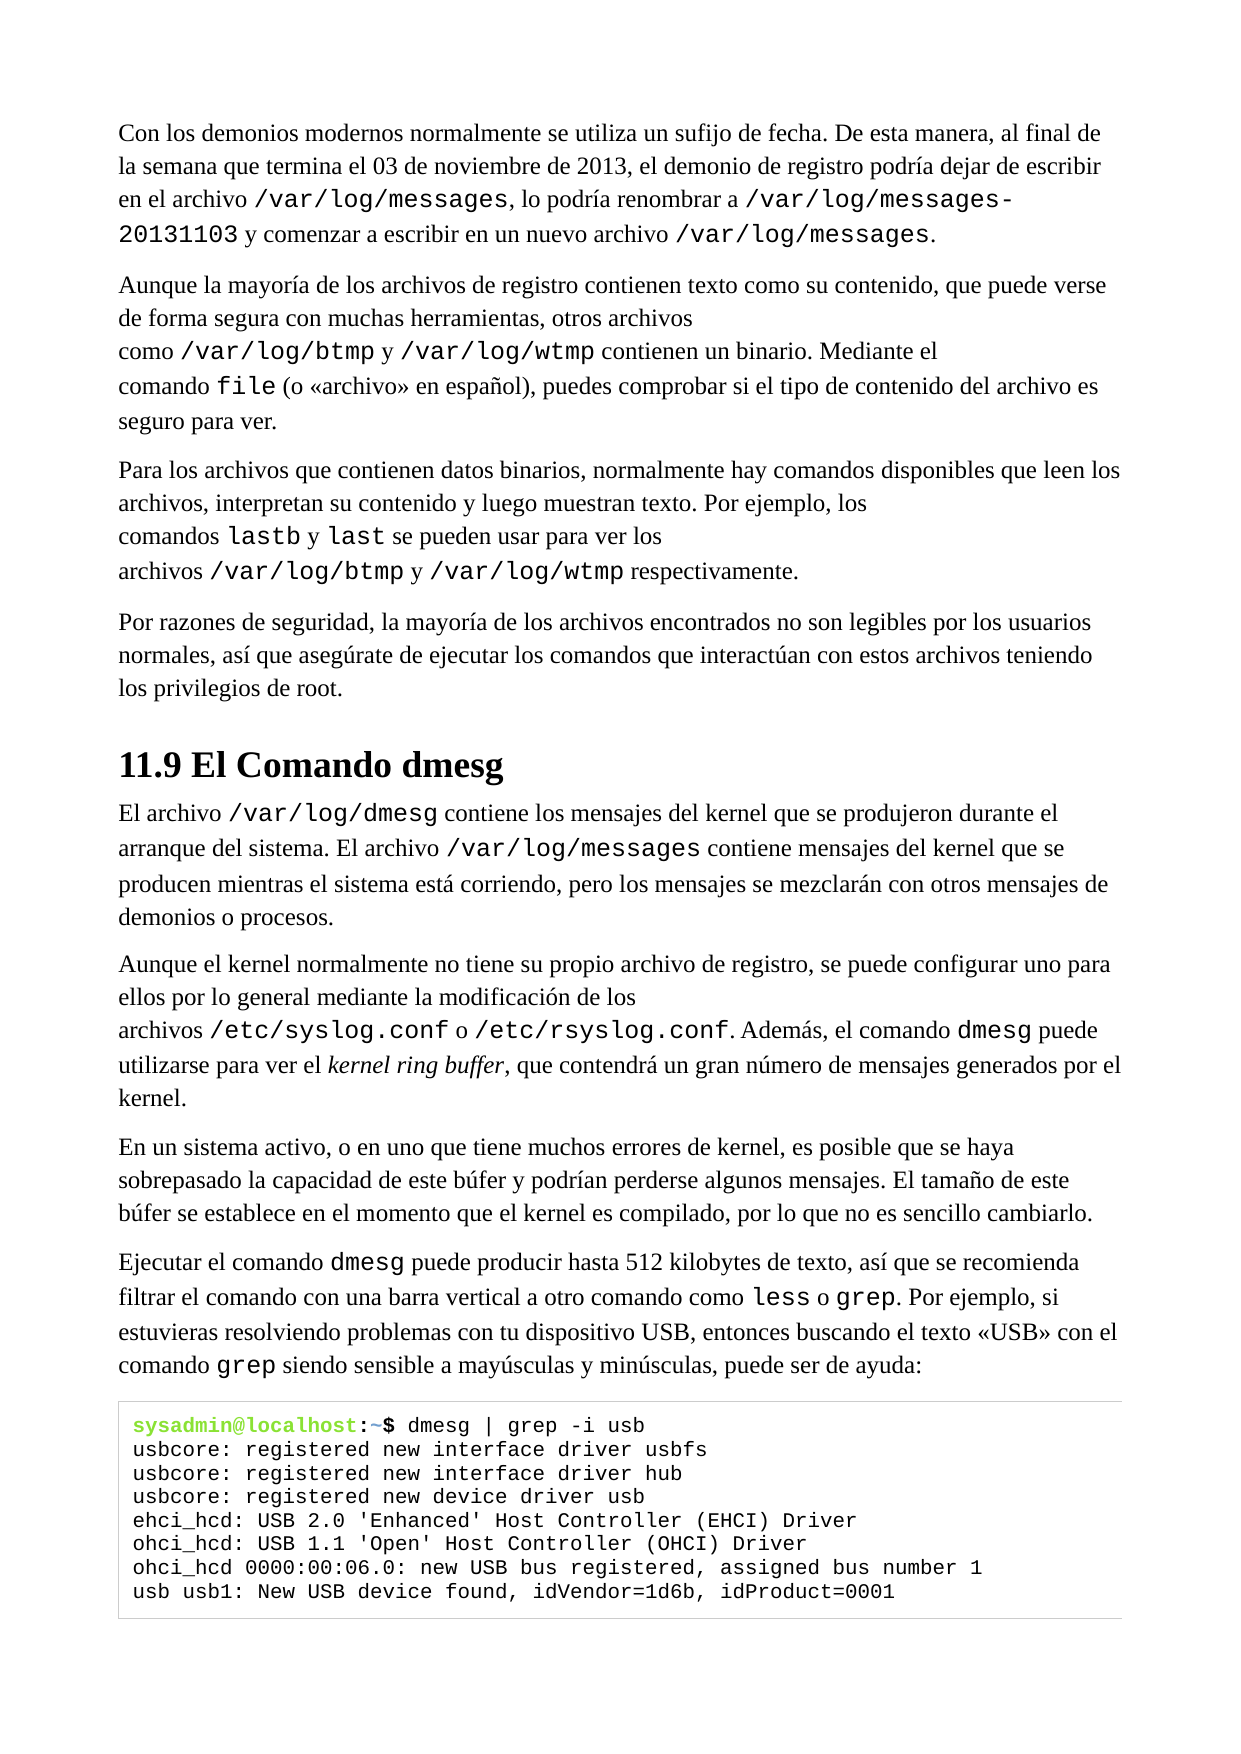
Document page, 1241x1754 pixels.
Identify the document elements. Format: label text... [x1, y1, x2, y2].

text usbcore: registered new device driver usb [119, 1472, 1122, 1496]
text En un sistema activo, o en uno que tiene muchos errores de kernel, es posible que se haya sobrepasado la capacidad de este búfer y podrían perderse algunos mensajes. El tamaño de este búfer se establece en el momento que el kernel es compilado, por lo que no es sencillo cambiarlo. [118, 1132, 1122, 1227]
text El archivo /var/log/dmesg contiene los mensajes del kernel que se produjeron durante el arranque del sistema. El archivo /var/log/messages contiene mensajes del kernel que se producen mientras el sistema está corriendo, pero los mensajes se mezclarán con otros mensajes de demonios o procesos. [118, 798, 1122, 930]
text usbcore: registered new interface driver hub [119, 1448, 1122, 1472]
text Aunque el kernel normalmente no tiene su propio archivo de registro, se puede configurar uno para ellos por lo general mediante la modificación de los archivos /etc/syslog.conf o /etc/rsyslog.conf. Además, el comando dmesg puede utilizarse para ver el kernel ring buffer, que contendrá un gran número de mensajes generados por el kernel. [118, 949, 1122, 1112]
text Ejecutar el comando dmesg puede producir hasta 512 kilobytes de texto, así que se recomienda filtrar el comando con una barra vertical a otro comando como less o grep. Por ejemplo, si estuvieras resolviendo problemas con tu dispositivo USB, entonces buscando el texto «USB» con el comando grep siendo sensible a mayúsculas y minúsculas, puede ser de ayuda: [118, 1247, 1122, 1381]
text usbcore: registered new interface driver usbfs [119, 1425, 1122, 1448]
text sysadmin@localhost:~$ dmesg | grep -i usb [119, 1402, 1122, 1425]
text ohci_hcd 0000:00:06.0: new USB bus registered, assigned bus number 1 [119, 1543, 1122, 1567]
text Para los archivos que contienen datos binarios, normalmente hay comandos disponibles que leen los archivos, interpretan su contenido y luego muestran texto. Por ejemplo, los comandos lastb y last se pueden usar para ver los archivos /var/log/btmp y /var/log/wtmp respectivamente. [118, 455, 1122, 587]
text ehci_hcd: USB 2.0 'Enhanced' Host Controller (EHCI) Driver [119, 1496, 1122, 1519]
text Con los demonios modernos normalmente se utiliza un sufijo de fecha. De esta manera, al final de la semana que termina el 03 de noviembre de 2013, el demonio de registro podría dejar de escribir en el archivo /var/log/messages, lo podría renombrar a /var/log/messages-20131103 y comenzar a escribir en un nuevo archivo /var/log/messages. [118, 118, 1122, 250]
text ohci_hcd: USB 1.1 'Open' Host Controller (OHCI) Driver [119, 1519, 1122, 1543]
text usb usb1: New USB device found, idVendor=1d6b, idProduct=0001 [119, 1567, 1122, 1618]
text Aunque la mayoría de los archivos de registro contienen texto como su contenido, que puede verse de forma segura con muchas herramientas, otros archivos como /var/log/btmp y /var/log/wtmp contienen un binario. Mediante el comando file (o «archivo» en español), puedes comprobar si el tipo de contenido del archivo es seguro para ver. [118, 270, 1122, 435]
text Por razones de seguridad, la mayoría de los archivos encontrados no son legibles por los usuarios normales, así que asegúrate de ejecutar los comandos que interactúan con estos archivos teniendo los privilegios de root. [118, 607, 1122, 702]
subtitle 11.9 El Comando dmesg [118, 743, 1122, 786]
